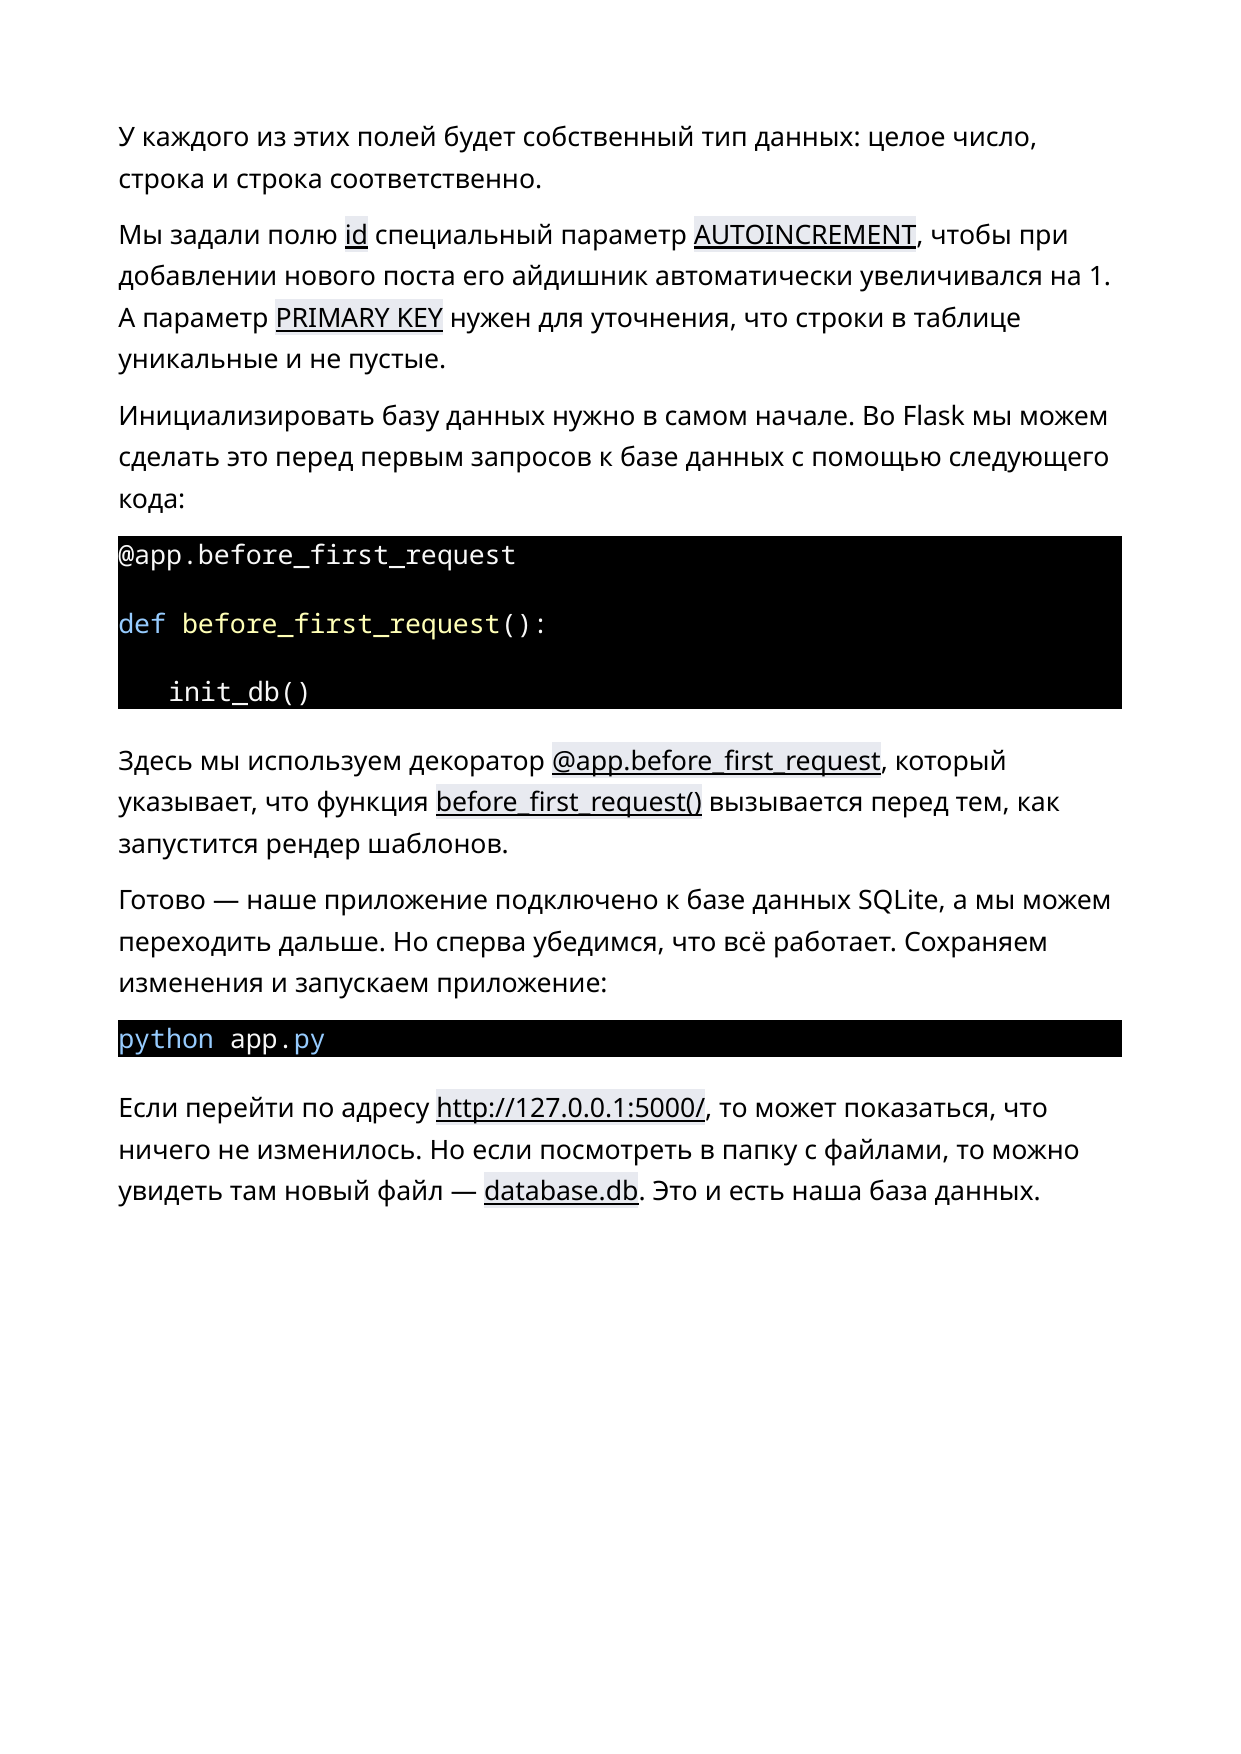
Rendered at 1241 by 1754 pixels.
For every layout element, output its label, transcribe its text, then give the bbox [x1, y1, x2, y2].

text Инициализировать базу данных нужно в самом начале. Во Flask мы можем сделать это перед первым запросов к базе данных с помощью следующего кода: [118, 397, 1122, 516]
text Готово — наше приложение подключено к базе данных SQLite, а мы можем переходить дальше. Но сперва убедимся, что всё работает. Сохраняем изменения и запускаем приложение: [118, 881, 1122, 1000]
text Мы задали полю id специальный параметр AUTOINCREMENT, чтобы при добавлении нового поста его айдишник автоматически увеличивался на 1. А параметр PRIMARY KEY нужен для уточнения, что строки в таблице уникальные и не пустые. [118, 216, 1122, 377]
text У каждого из этих полей будет собственный тип данных: целое число, строка и строка соответственно. [118, 118, 1122, 196]
text @app.before_first_request [118, 536, 1122, 572]
text def before_first_request(): [118, 604, 1122, 641]
text python app.py [118, 1020, 1122, 1057]
text Здесь мы используем декоратор @app.before_first_request, который указывает, что функция before_first_request() вызывается перед тем, как запустится рендер шаблонов. [118, 742, 1122, 861]
text Если перейти по адресу http://127.0.0.1:5000/, то может показаться, что ничего не изменилось. Но если посмотреть в папку с файлами, то можно увидеть там новый файл — database.db. Это и есть наша база данных. [118, 1089, 1122, 1208]
text init_db() [118, 673, 1122, 709]
